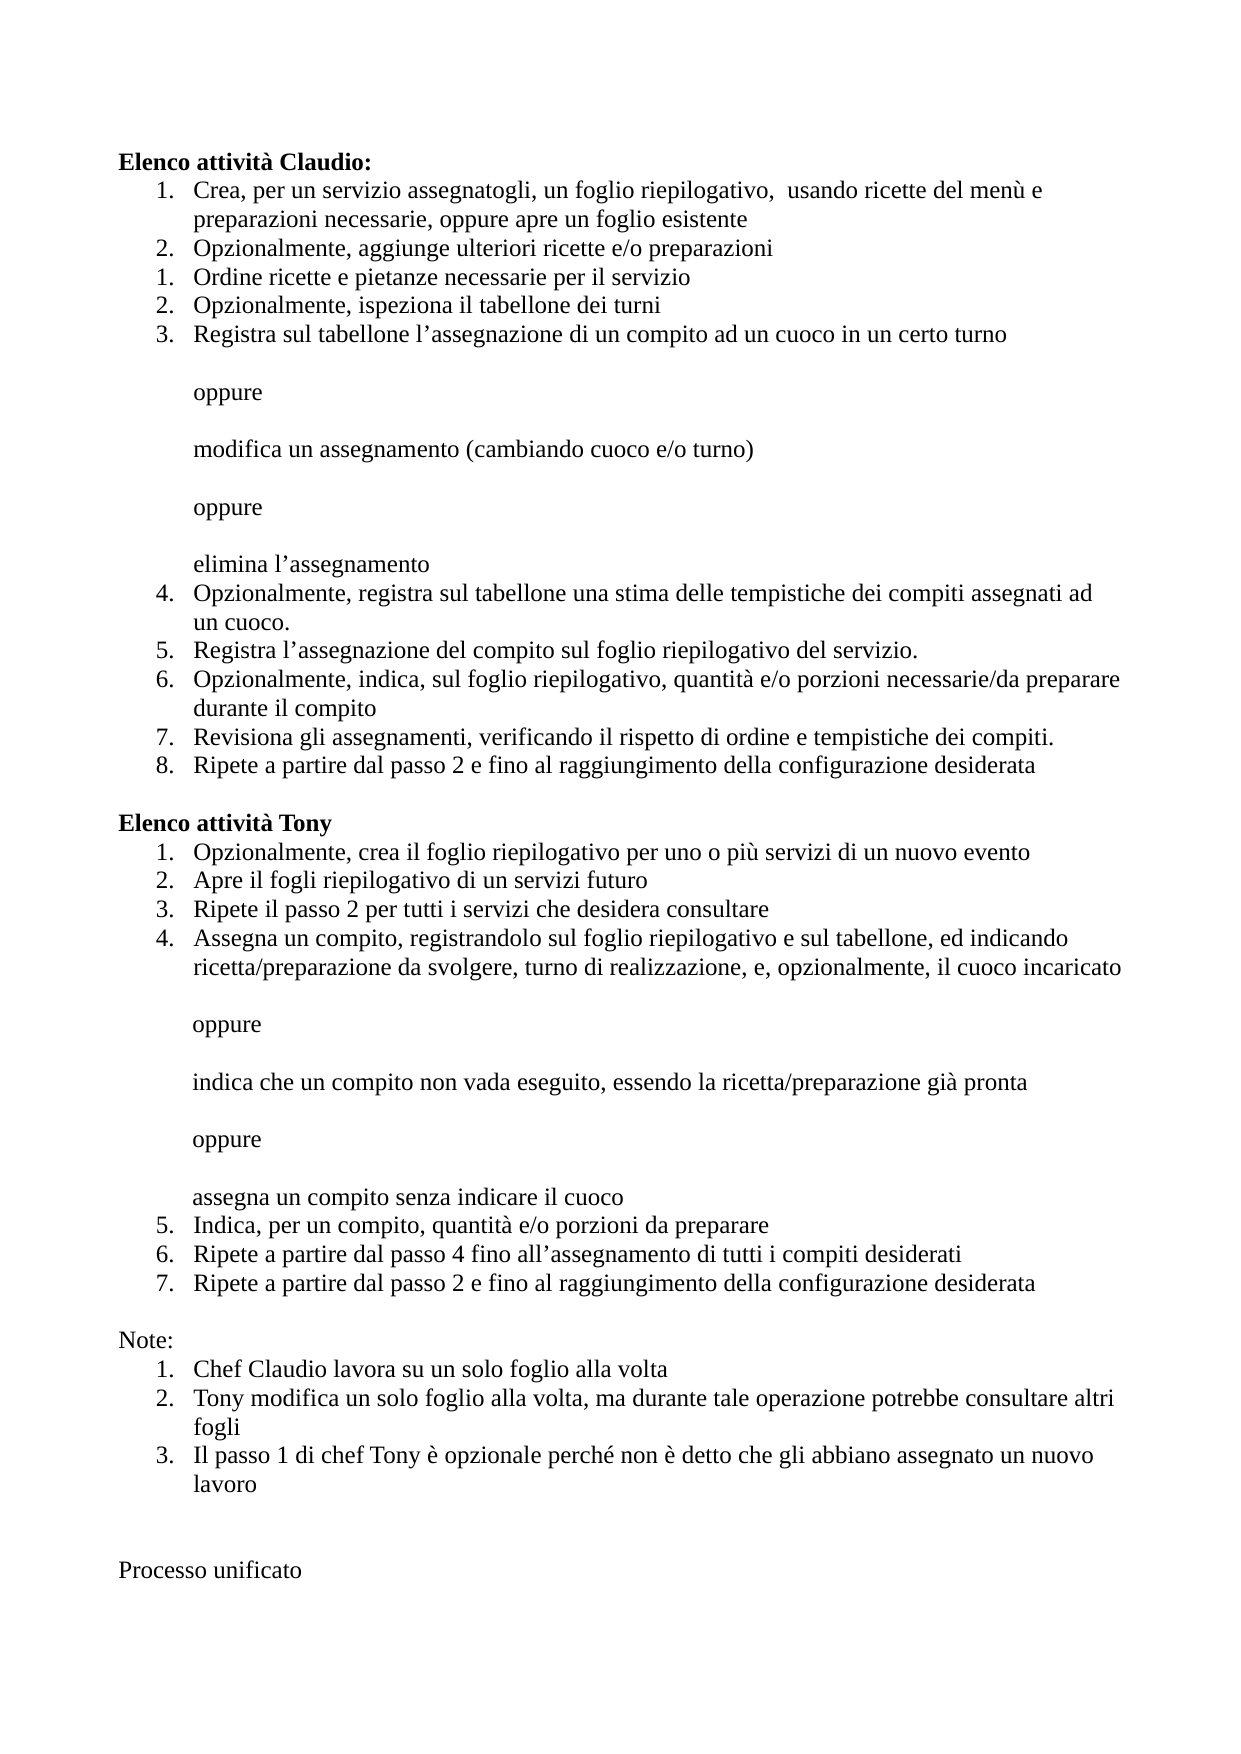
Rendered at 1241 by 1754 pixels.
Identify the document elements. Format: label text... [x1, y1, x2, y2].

list Tony modifica un solo foglio alla volta, ma durante tale operazione potrebbe consultare altri fogli [156, 1383, 1122, 1441]
text Note: [118, 1326, 1122, 1354]
list oppure [156, 492, 1122, 521]
list Ordine ricette e pietanze necessarie per il servizio [156, 262, 1122, 291]
list Opzionalmente, ispeziona il tabellone dei turni [156, 291, 1122, 319]
list Il passo 1 di chef Tony è opzionale perché non è detto che gli abbiano assegnato un nuovo lavoro [156, 1441, 1122, 1498]
text Processo unificato [118, 1556, 1122, 1584]
list Opzionalmente, indica, sul foglio riepilogativo, quantità e/o porzioni necessarie/da preparare durante il compito [156, 664, 1122, 722]
text oppure [118, 1009, 1122, 1038]
list Ripete a partire dal passo 2 e fino al raggiungimento della configurazione desiderata [156, 751, 1122, 779]
list Ripete a partire dal passo 4 fino all’assegnamento di tutti i compiti desiderati [156, 1239, 1122, 1268]
list elimina l’assegnamento [156, 549, 1122, 578]
text indica che un compito non vada eseguito, essendo la ricetta/preparazione già pronta [118, 1067, 1122, 1096]
list Indica, per un compito, quantità e/o porzioni da preparare [156, 1211, 1122, 1239]
list Chef Claudio lavora su un solo foglio alla volta [156, 1354, 1122, 1383]
list Crea, per un servizio assegnatogli, un foglio riepilogativo, usando ricette del menù e preparazioni necessarie, oppure apre un foglio esistente [156, 176, 1122, 233]
list Opzionalmente, crea il foglio riepilogativo per uno o più servizi di un nuovo evento [156, 837, 1122, 866]
list Registra sul tabellone l’assegnazione di un compito ad un cuoco in un certo turno [156, 319, 1122, 348]
list Registra l’assegnazione del compito sul foglio riepilogativo del servizio. [156, 636, 1122, 664]
list Ripete il passo 2 per tutti i servizi che desidera consultare [156, 894, 1122, 923]
list Opzionalmente, aggiunge ulteriori ricette e/o preparazioni [156, 233, 1122, 262]
text assegna un compito senza indicare il cuoco [118, 1182, 1122, 1211]
list Opzionalmente, registra sul tabellone una stima delle tempistiche dei compiti assegnati ad un cuoco. [156, 578, 1122, 636]
text Elenco attività Claudio: [118, 147, 1122, 176]
list Apre il fogli riepilogativo di un servizi futuro [156, 866, 1122, 894]
list oppure [156, 377, 1122, 406]
text Elenco attività Tony [118, 808, 1122, 837]
list Ripete a partire dal passo 2 e fino al raggiungimento della configurazione desiderata [156, 1268, 1122, 1297]
list Assegna un compito, registrandolo sul foglio riepilogativo e sul tabellone, ed indicando ricetta/preparazione da svolgere, turno di realizzazione, e, opzionalmente, il cuoco incaricato [156, 923, 1122, 981]
text oppure [118, 1124, 1122, 1153]
list Revisiona gli assegnamenti, verificando il rispetto di ordine e tempistiche dei compiti. [156, 722, 1122, 751]
list modifica un assegnamento (cambiando cuoco e/o turno) [156, 434, 1122, 463]
